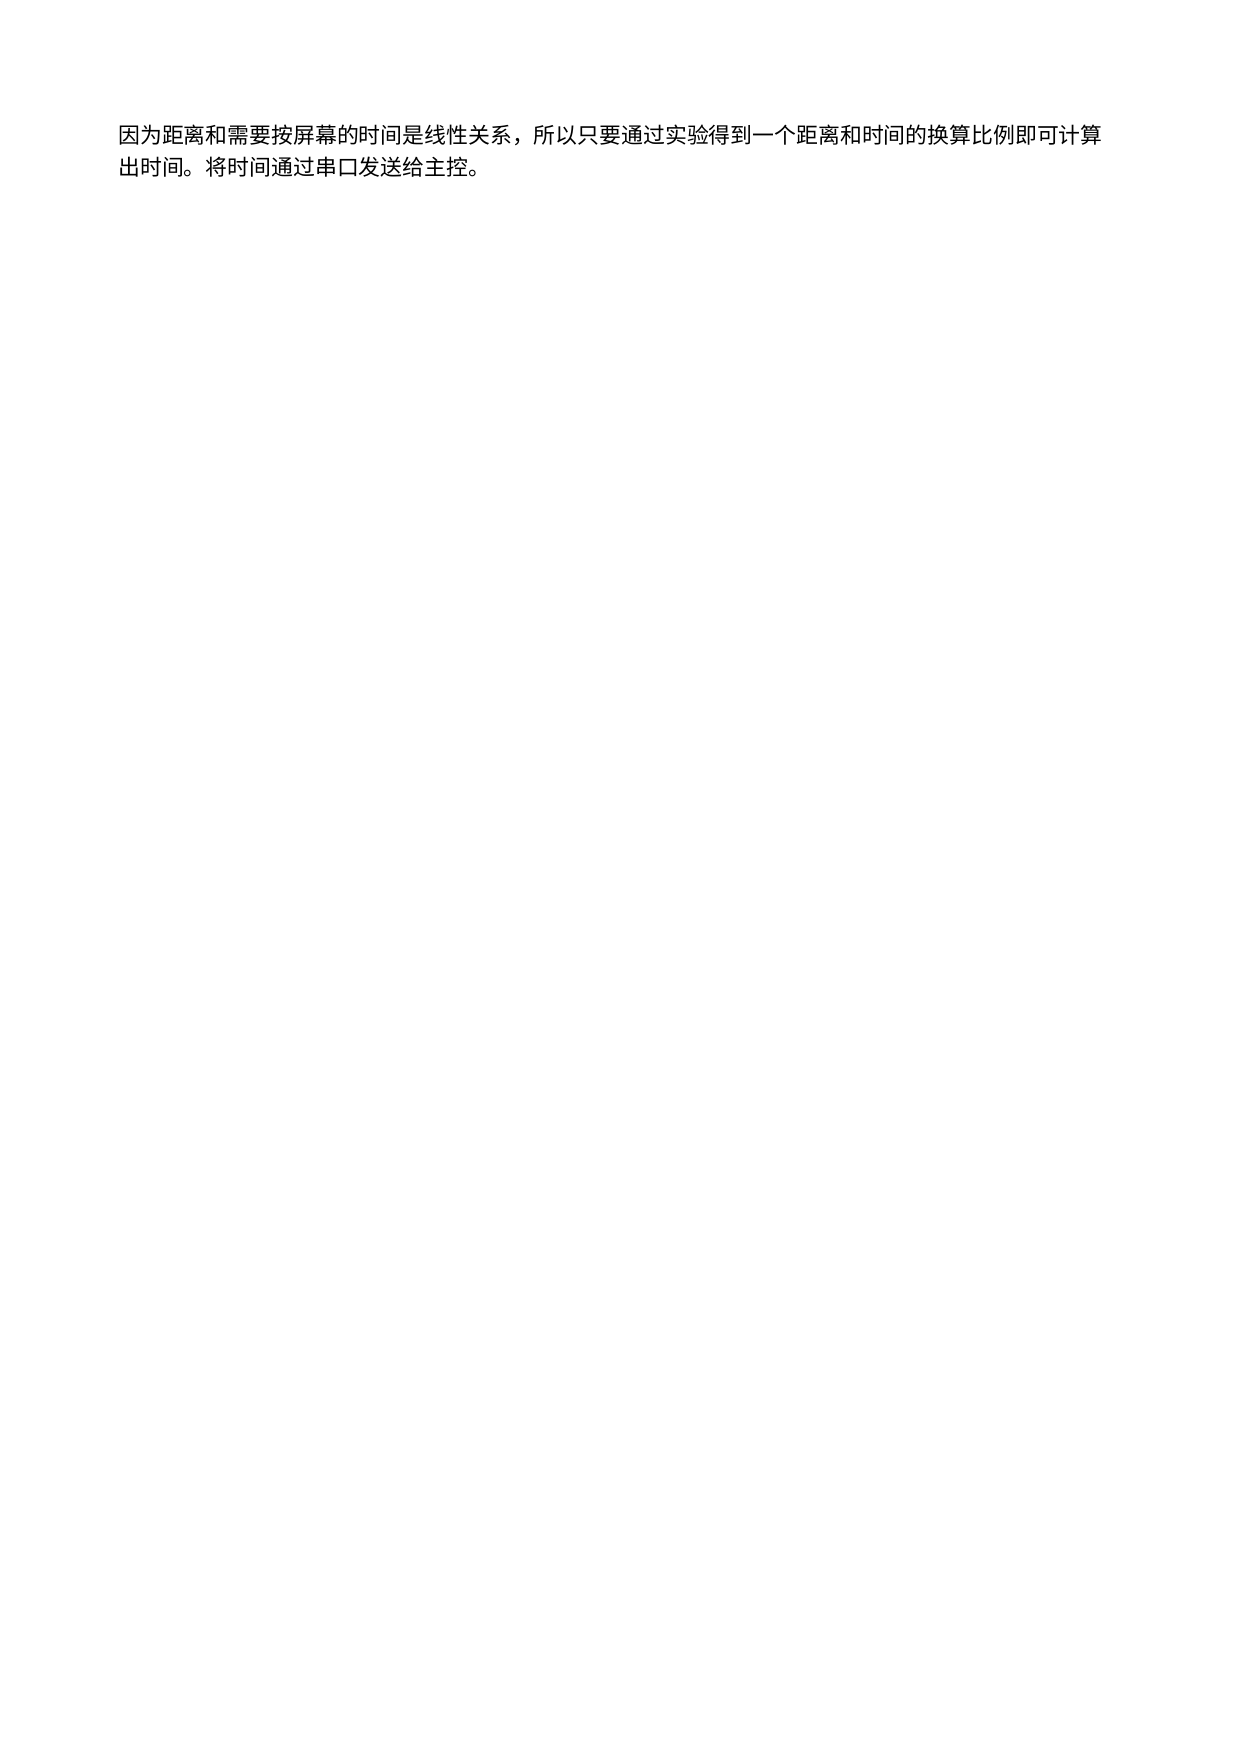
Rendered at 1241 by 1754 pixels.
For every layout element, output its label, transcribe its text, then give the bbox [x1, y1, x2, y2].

text 因为距离和需要按屏幕的时间是线性关系，所以只要通过实验得到一个距离和时间的换算比例即可计算出时间。将时间通过串口发送给主控。 [118, 118, 1122, 181]
